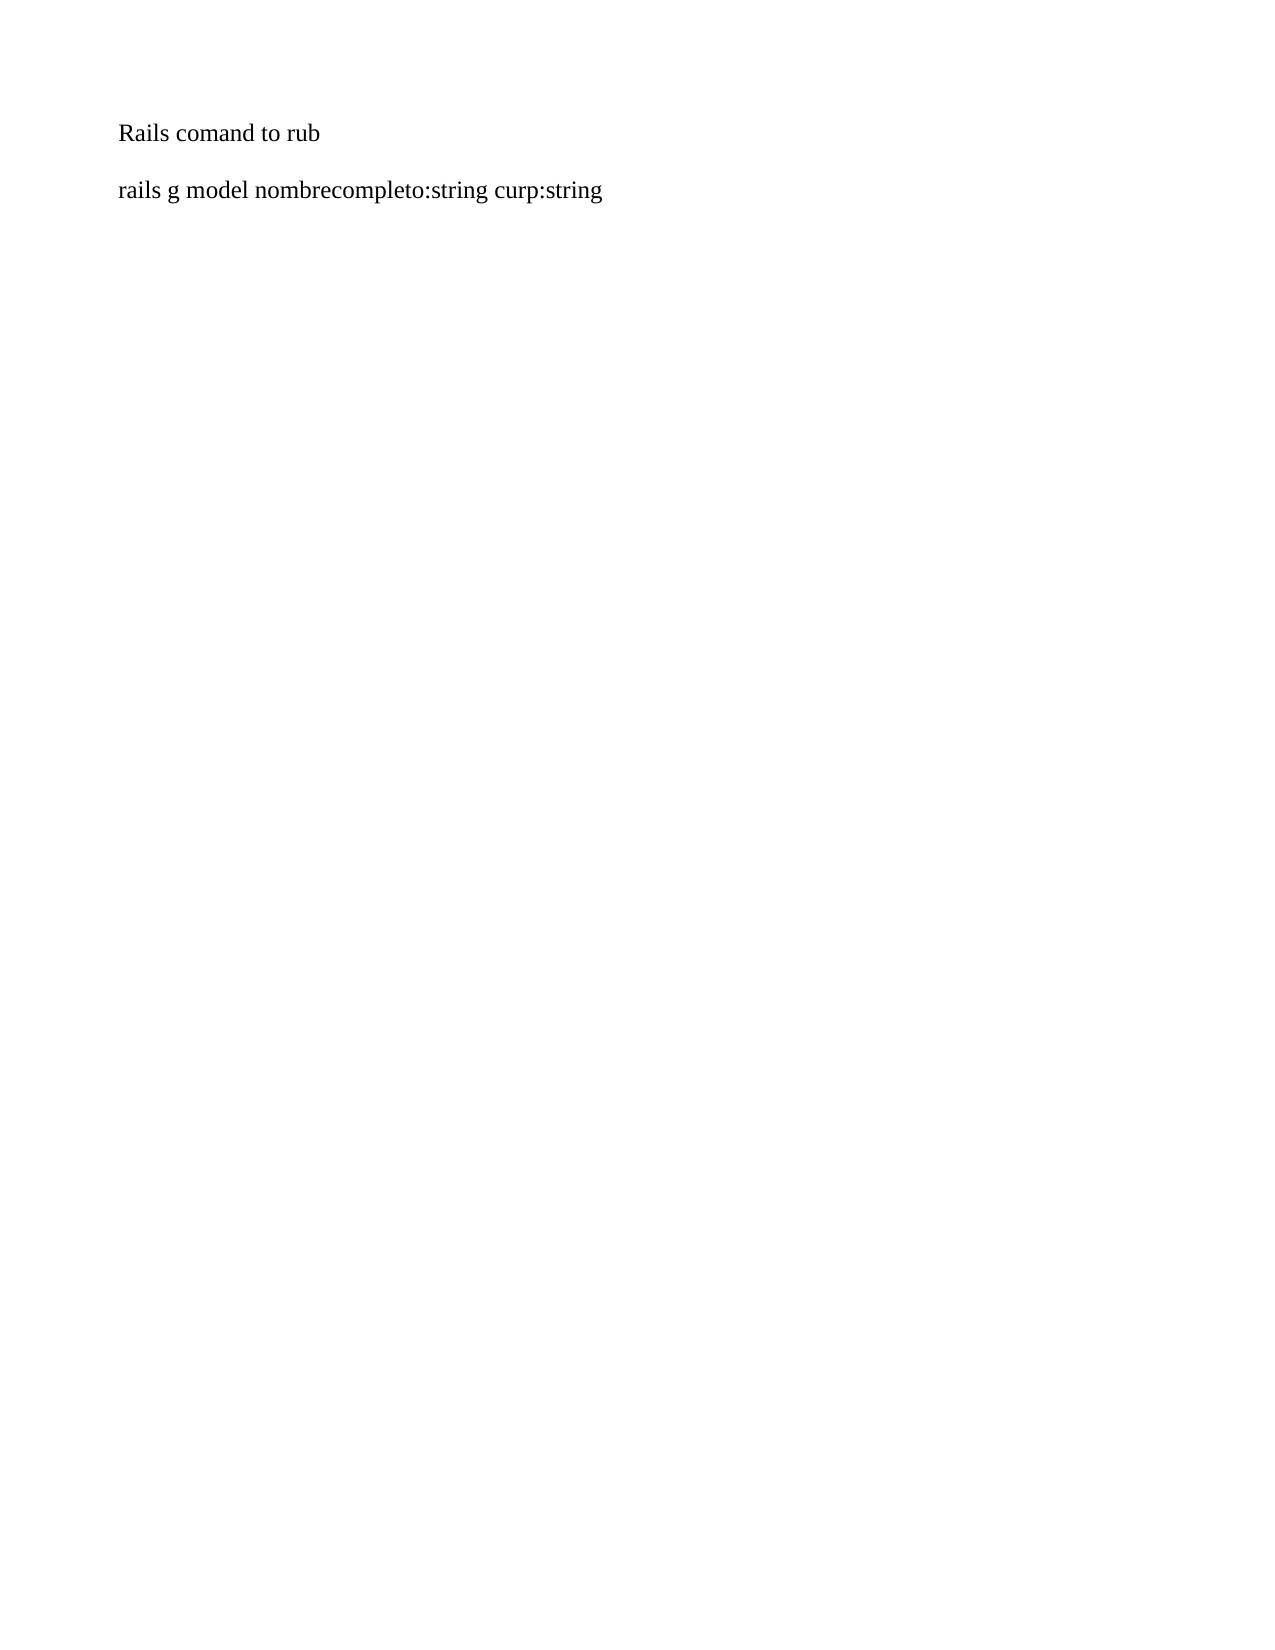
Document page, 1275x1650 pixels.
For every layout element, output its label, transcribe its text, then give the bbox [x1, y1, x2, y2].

text Rails comand to rub [118, 118, 1157, 147]
text rails g model nombrecompleto:string curp:string [118, 176, 1157, 204]
